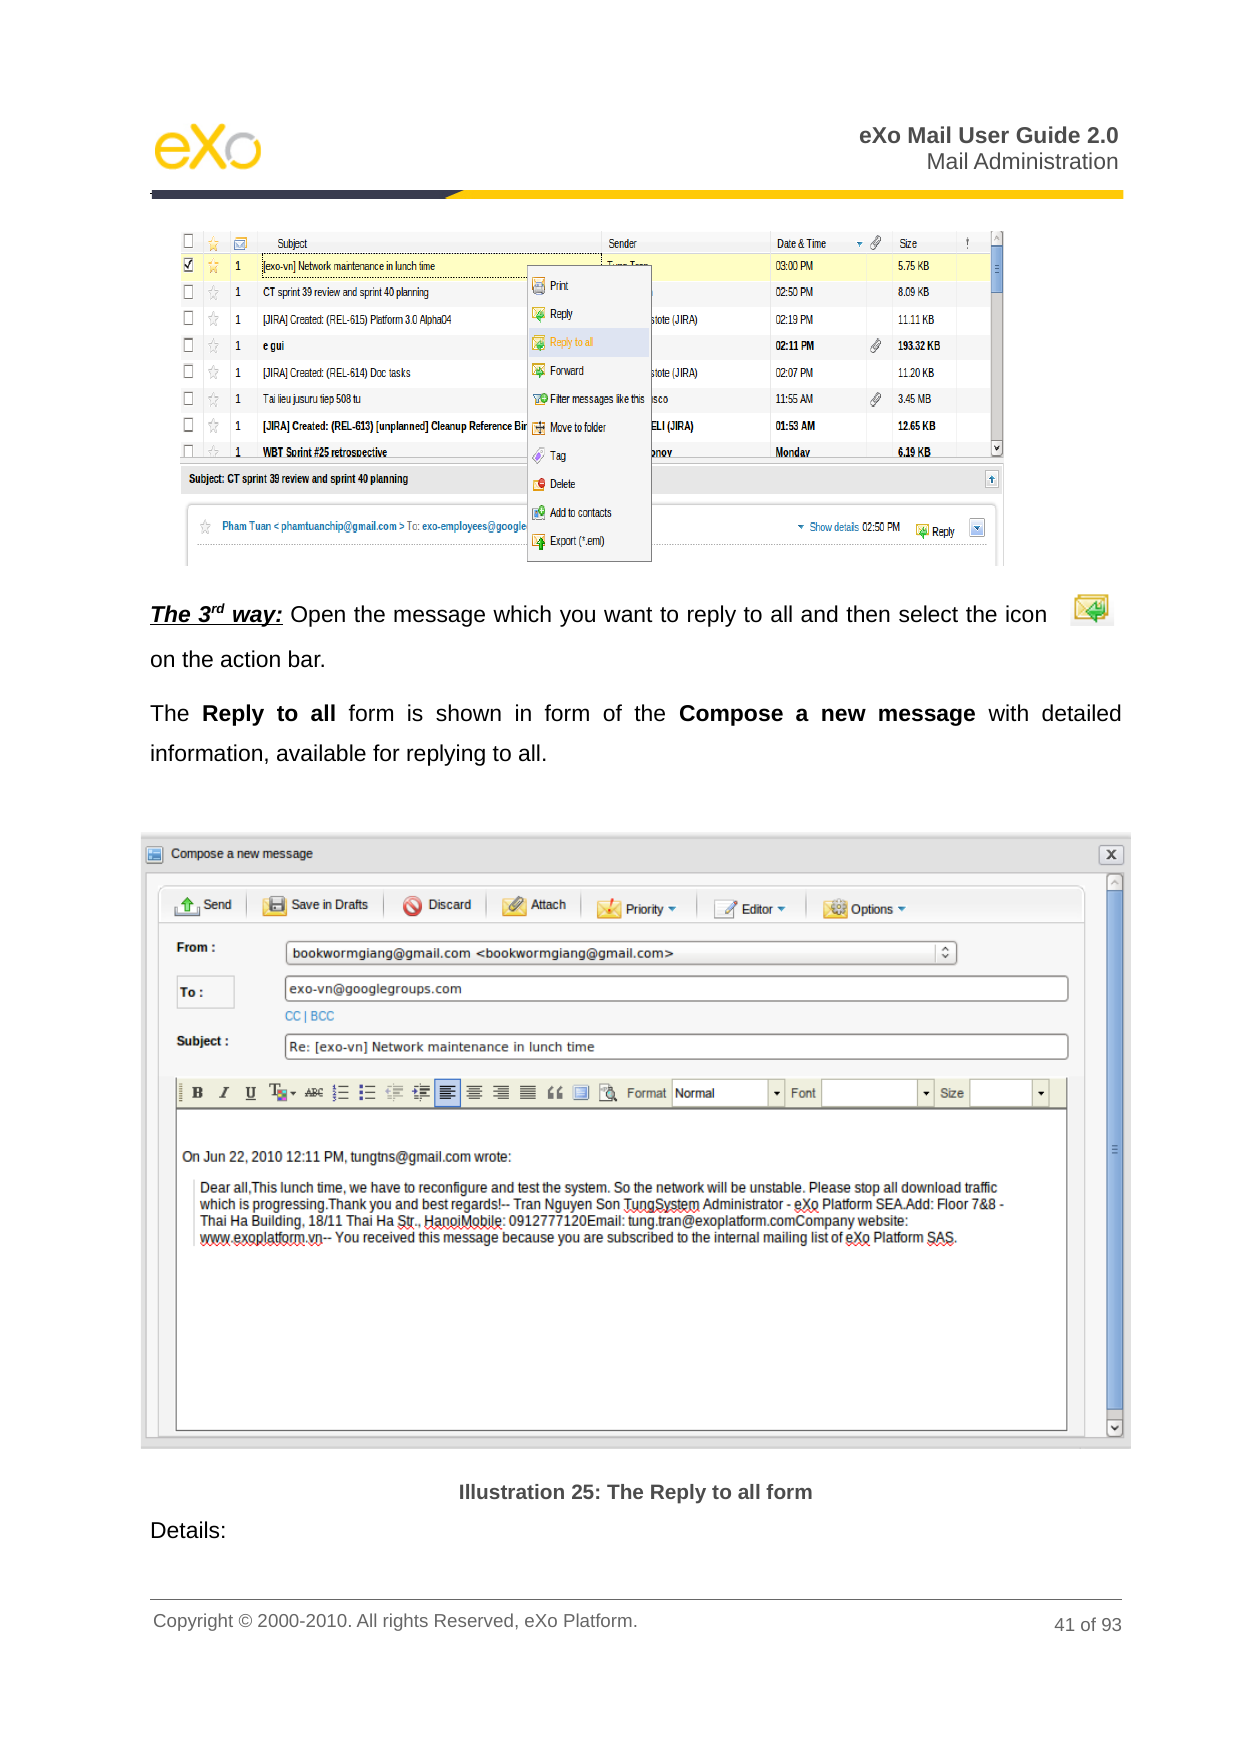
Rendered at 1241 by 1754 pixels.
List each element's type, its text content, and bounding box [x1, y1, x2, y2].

text Illustration 25: The Reply to all form [141, 1449, 1131, 1504]
text [141, 787, 1131, 832]
picture [180, 231, 1004, 566]
picture [1070, 593, 1115, 626]
text The Reply to all form is shown in form of the Compose a new message with detailed information, available for replying to all. [150, 700, 1122, 766]
picture [140, 832, 1131, 1449]
text The 3rd way: Open the message which you want to reply to all and then select the icon on the action bar. [150, 223, 1122, 672]
picture [155, 123, 262, 170]
picture [151, 190, 1124, 199]
text Details: [150, 1504, 1122, 1543]
